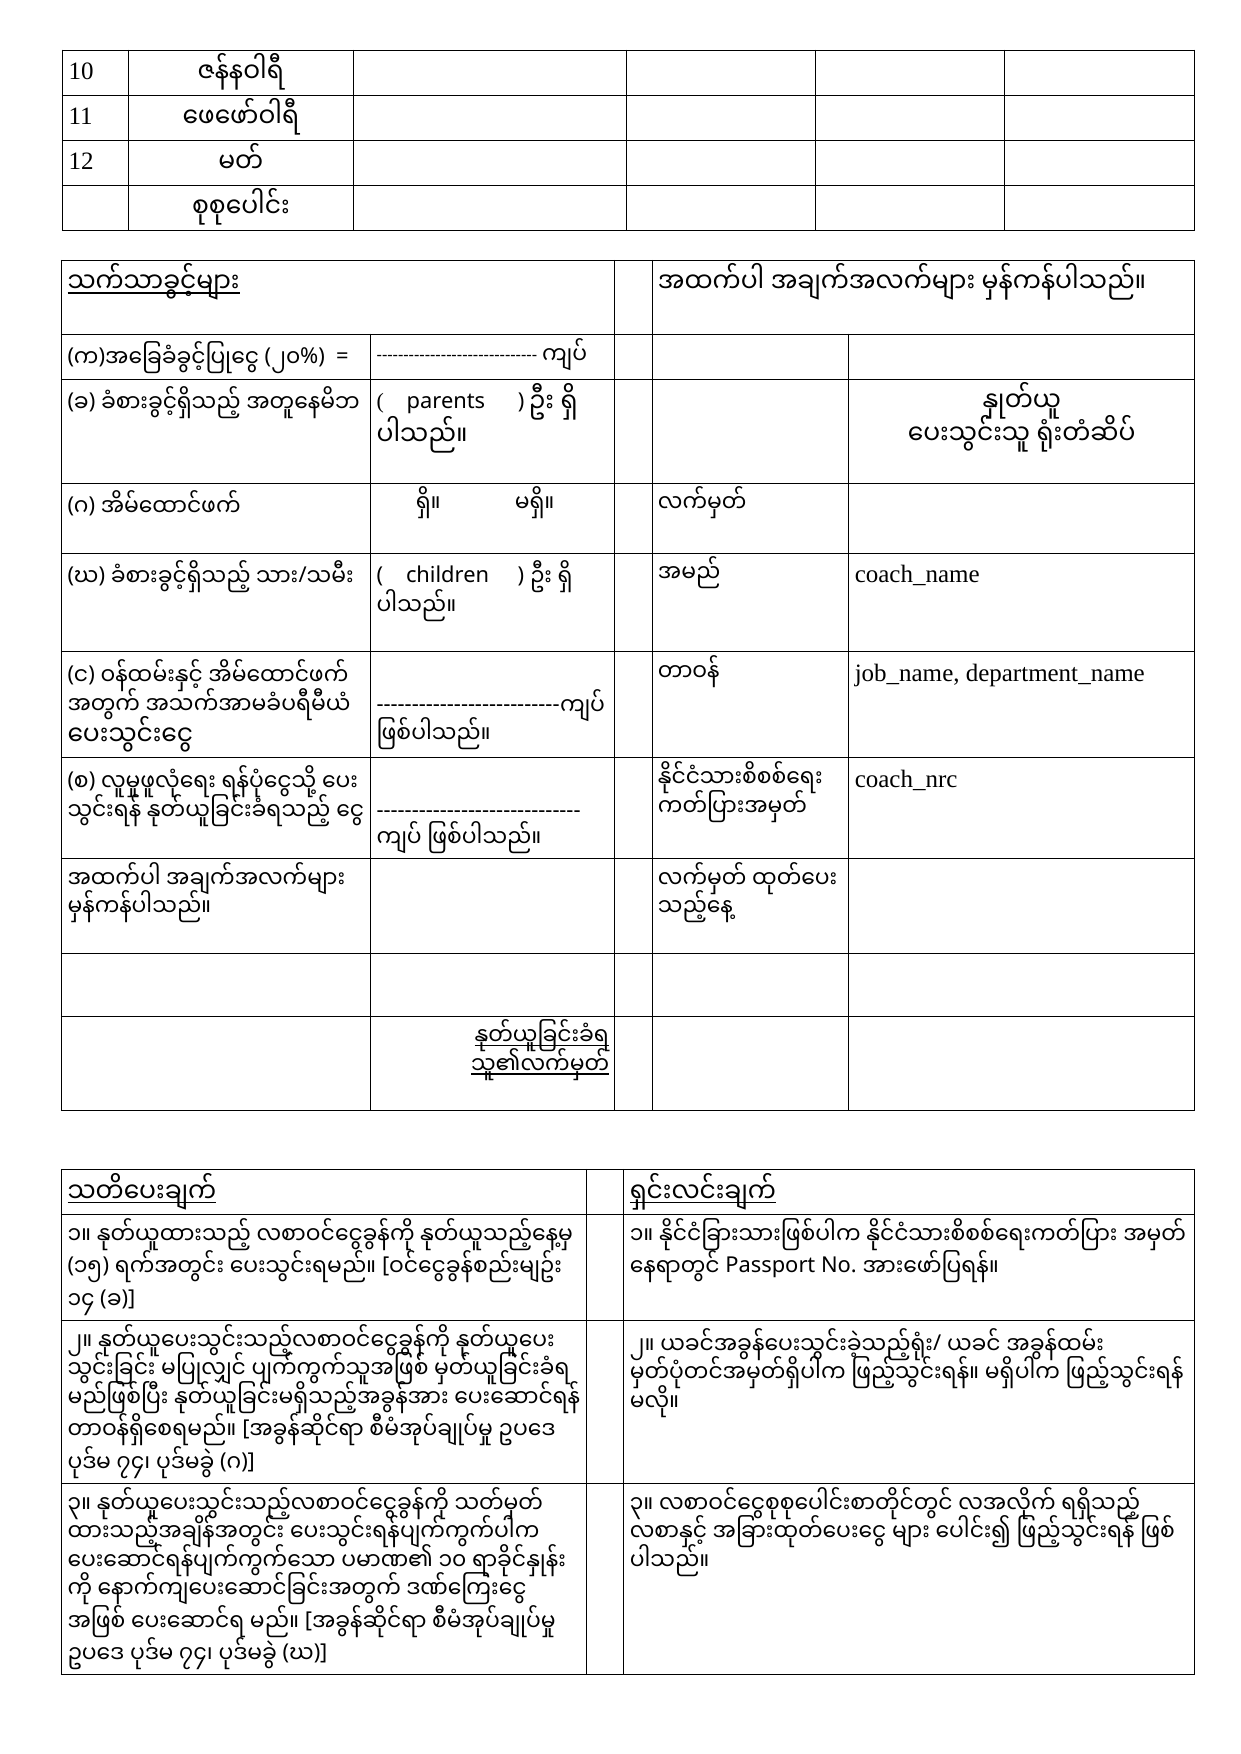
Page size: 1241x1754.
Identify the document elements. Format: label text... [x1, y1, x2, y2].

table_cell လက်မှတ် [653, 484, 848, 552]
table_cell [627, 141, 815, 185]
table_header [587, 1170, 623, 1214]
table_cell [615, 758, 652, 858]
table_cell job_name, department_name [849, 652, 1194, 757]
table_cell [615, 1017, 652, 1110]
table_cell [615, 859, 652, 953]
table_cell [849, 335, 1194, 378]
table_cell [615, 954, 652, 1016]
table_cell [816, 186, 1004, 230]
table_cell ၁။ နုတ်ယူထားသည့် လစာဝင်ငွေခွန်ကို နုတ်ယူသည့်နေ့မှ (၁၅) ရက်အတွင်း ပေးသွင်းရမည်။ [ဝင်ငွေခွန်စည်းမျဥ်း ၁၄ (ခ)] [62, 1215, 586, 1320]
table_cell [1005, 51, 1194, 94]
table_cell [816, 51, 1004, 94]
table_cell ဖေဖော်ဝါရီ [129, 96, 353, 140]
table_cell [627, 186, 815, 230]
table_cell [587, 1321, 623, 1483]
table_cell coach_name [849, 554, 1194, 651]
table_cell ၃။ လစာဝင်ငွေစုစုပေါင်းစာတိုင်တွင် လအလိုက် ရရှိသည့် လစာနှင့် အခြားထုတ်ပေးငွေ များ ပေါင်း၍ ဖြည့်သွင်းရန် ဖြစ်ပါသည်။ [624, 1484, 1194, 1674]
table_header သက်သာခွင့်များ [62, 261, 614, 333]
table_cell [849, 484, 1194, 552]
table_cell 11 [63, 96, 128, 140]
table_cell မတ် [129, 141, 353, 185]
table_cell (ဃ) ခံစားခွင့်ရှိသည့် သား/သမီး [62, 554, 370, 651]
table_cell [371, 954, 614, 1016]
table_cell [615, 554, 652, 651]
table_cell ( children ) ဦး ရှိပါသည်။ [371, 554, 614, 651]
table_cell [849, 954, 1194, 1016]
table_cell [62, 954, 370, 1016]
table_cell လက်မှတ် ထုတ်ပေးသည့်‌နေ့ [653, 859, 848, 953]
table_cell နုတ်ယူခြင်းခံရသူ၏လက်မှတ် [371, 1017, 614, 1110]
table_cell [354, 141, 626, 185]
table_cell ------------------------------ ကျပ် [371, 335, 614, 378]
table_cell [587, 1484, 623, 1674]
table_cell နှုတ်ယူ ပေးသွင်းသူ ရုံးတံဆိပ် [849, 380, 1194, 482]
table_cell (စ) လူမှုဖူလုံရေး ရန်ပုံငွေသို့ ပေးသွင်းရန် နုတ်ယူခြင်းခံရသည့် ငွေ [62, 758, 370, 858]
table_cell [354, 51, 626, 94]
table_cell [653, 1017, 848, 1110]
table_header ရှင်းလင်းချက် [624, 1170, 1194, 1214]
table_cell ( parents ) ဦး ရှိပါသည်။ [371, 380, 614, 482]
table_cell အမည် [653, 554, 848, 651]
table_cell [816, 96, 1004, 140]
table_header အထက်ပါ အချက်အလက်များ မှန်ကန်ပါသည်။ [653, 261, 1194, 333]
table_cell [653, 380, 848, 482]
table_cell [615, 335, 652, 378]
table_cell [615, 652, 652, 757]
table_cell တာဝန် [653, 652, 848, 757]
table_cell ဇန်နဝါရီ [129, 51, 353, 94]
table_cell [1005, 96, 1194, 140]
table_cell [62, 1017, 370, 1110]
table_cell ရှိ။ မရှိ။ [371, 484, 614, 552]
table_cell [627, 51, 815, 94]
table_header [615, 261, 652, 333]
table_cell 10 [63, 51, 128, 94]
table_cell [1005, 186, 1194, 230]
table_cell [615, 380, 652, 482]
table_cell [627, 96, 815, 140]
table_cell [354, 96, 626, 140]
table_cell ၁။ နိုင်ငံခြားသားဖြစ်ပါက နိုင်ငံသားစိစစ်ရေးကတ်ပြား အမှတ်နေရာတွင် Passport No. အားဖော်ပြရန်။ [624, 1215, 1194, 1320]
table_cell နိုင်ငံသားစိစစ်ရေးကတ်ပြားအမှတ် [653, 758, 848, 858]
table_cell [587, 1215, 623, 1320]
table_cell [615, 484, 652, 552]
table_cell ၃။ နုတ်ယူပေးသွင်းသည့်လစာဝင်‌ငွေခွန်ကို သတ်မှတ်ထားသည့်အချိန်အတွင်း ပေးသွင်းရန်ပျက်ကွက်ပါက ပေးဆောင်ရန်ပျက်ကွက်သော ပမာဏ၏ ၁၀ ရာခိုင်နှုန်းကို နောက်ကျပေးဆောင်ခြင်းအတွက် ဒဏ်ကြေးငွေအဖြစ် ပေးဆောင်ရ မည်။ [အခွန်ဆိုင်ရာ စီမံအုပ်ချုပ်မှုဥပဒေ ပုဒ်မ ၇၄၊ ပုဒ်မခွဲ (ဃ)] [62, 1484, 586, 1674]
table_cell ၂။ နုတ်ယူ‌ပေးသွင်းသည့်လစာဝင်ငွေခွန်ကို နုတ်ယူ‌ပေးသွင်းခြင်း မပြုလျှင် ပျက်ကွက်သူအဖြစ် မှတ်ယူခြင်းခံရမည်ဖြစ်ပြီး နုတ်ယူခြင်းမရှိသည့်အခွန်အား ပေးဆောင်ရန် တာဝန်ရှိစေရမည်။ [အခွန်ဆိုင်ရာ စီမံအုပ်ချုပ်မှု ဥပဒေ ပုဒ်မ ၇၄၊ ပုဒ်မခွဲ (ဂ)] [62, 1321, 586, 1483]
table_cell [63, 186, 128, 230]
table_cell [653, 335, 848, 378]
table_cell [371, 859, 614, 953]
table_cell (က)အခြေခံခွင့်ပြုငွေ (၂၀%) = [62, 335, 370, 378]
table_cell (ဂ) အိမ်ထောင်ဖက် [62, 484, 370, 552]
table_cell 12 [63, 141, 128, 185]
table_cell [653, 954, 848, 1016]
table_cell [816, 141, 1004, 185]
table_cell (ခ) ခံစားခွင့်ရှိသည့် အတူနေမိဘ [62, 380, 370, 482]
table_cell -----------------------------ကျပ် ဖြစ်ပါသည်။ [371, 758, 614, 858]
table_cell (င) ဝန်ထမ်းနှင့် အိမ်ထောင်ဖက်အတွက် အသက်အာမခံပရီမီယံ ပေးသွင်းငွေ [62, 652, 370, 757]
table_cell ၂။ ယခင်အခွန်ပေးသွင်းခဲ့သည့်ရုံး/ ယခင် အခွန်ထမ်းမှတ်ပုံတင်အမှတ်ရှိပါက ဖြည့်သွင်းရန်။ မရှိပါက ဖြည့်သွင်းရန် မလို။ [624, 1321, 1194, 1483]
table_cell [1005, 141, 1194, 185]
table_header သတိပေးချက် [62, 1170, 586, 1214]
table_cell စုစုပေါင်း [129, 186, 353, 230]
table_cell အထက်ပါ အချက်အလက်များ မှန်ကန်ပါသည်။ [62, 859, 370, 953]
table_cell coach_nrc [849, 758, 1194, 858]
table_cell [849, 859, 1194, 953]
table_cell --------------------------ကျပ် ဖြစ်ပါသည်။ [371, 652, 614, 757]
table_cell [354, 186, 626, 230]
table_cell [849, 1017, 1194, 1110]
